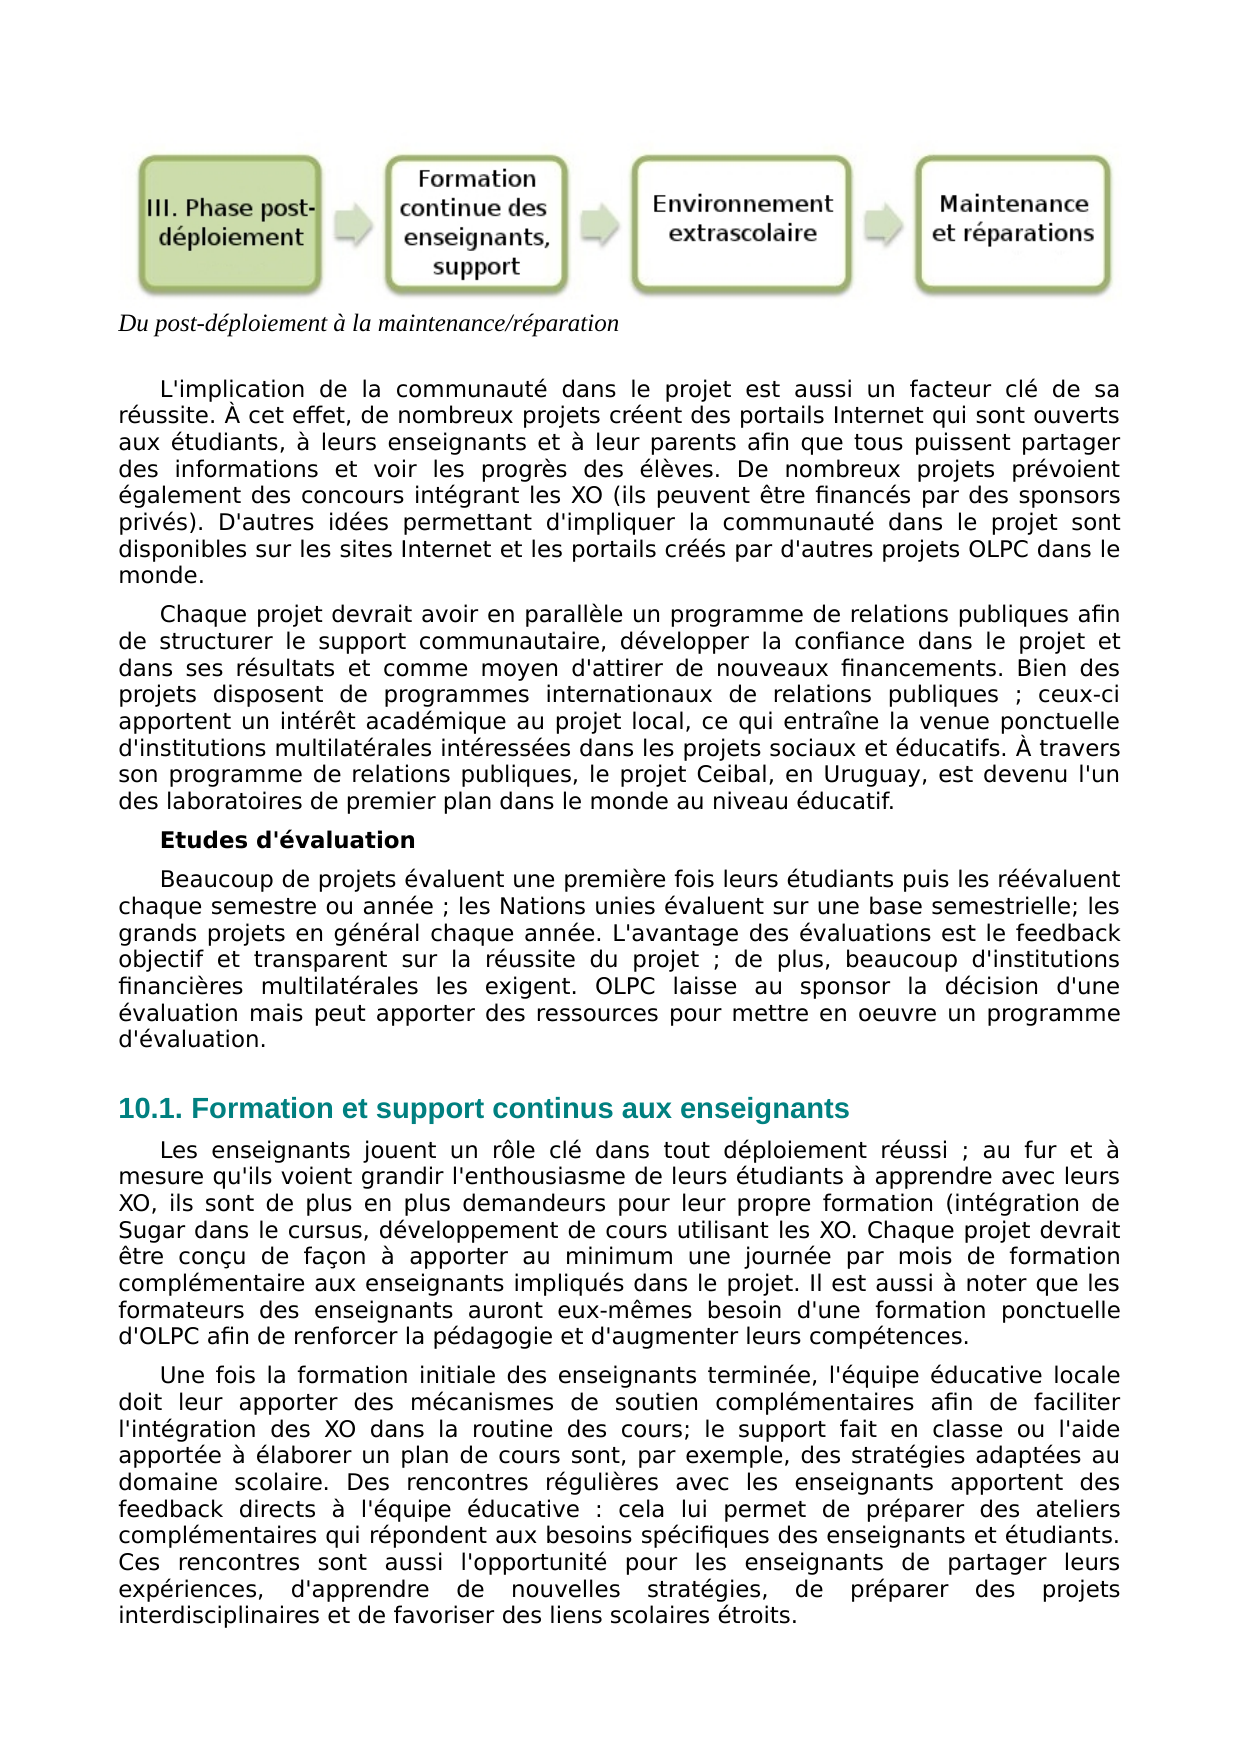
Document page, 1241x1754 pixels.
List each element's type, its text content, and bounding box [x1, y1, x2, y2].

subtitle Formation et support continus aux enseignants [118, 1091, 1122, 1124]
text L'implication de la communauté dans le projet est aussi un facteur clé de sa réussite. À cet effet, de nombreux projets créent des portails Internet qui sont ouverts aux étudiants, à leurs enseignants et à leur parents afin que tous puissent partager des informations et voir les progrès des élèves. De nombreux projets prévoient également des concours intégrant les XO (ils peuvent être financés par des sponsors privés). D'autres idées permettant d'impliquer la communauté dans le projet sont disponibles sur les sites Internet et les portails créés par d'autres projets OLPC dans le monde. [118, 376, 1122, 589]
picture [118, 130, 1123, 308]
text Du post-déploiement à la maintenance/réparation [118, 308, 1122, 337]
text Etudes d'évaluation [118, 827, 1122, 854]
text Chaque projet devrait avoir en parallèle un programme de relations publiques afin de structurer le support communautaire, développer la confiance dans le projet et dans ses résultats et comme moyen d'attirer de nouveaux financements. Bien des projets disposent de programmes internationaux de relations publiques ; ceux-ci apportent un intérêt académique au projet local, ce qui entraîne la venue ponctuelle d'institutions multilatérales intéressées dans les projets sociaux et éducatifs. À travers son programme de relations publiques, le projet Ceibal, en Uruguay, est devenu l'un des laboratoires de premier plan dans le monde au niveau éducatif. [118, 602, 1122, 815]
text Une fois la formation initiale des enseignants terminée, l'équipe éducative locale doit leur apporter des mécanismes de soutien complémentaires afin de faciliter l'intégration des XO dans la routine des cours; le support fait en classe ou l'aide apportée à élaborer un plan de cours sont, par exemple, des stratégies adaptées au domaine scolaire. Des rencontres régulières avec les enseignants apportent des feedback directs à l'équipe éducative : cela lui permet de préparer des ateliers complémentaires qui répondent aux besoins spécifiques des enseignants et étudiants. Ces rencontres sont aussi l'opportunité pour les enseignants de partager leurs expériences, d'apprendre de nouvelles stratégies, de préparer des projets interdisciplinaires et de favoriser des liens scolaires étroits. [118, 1363, 1122, 1629]
text Beaucoup de projets évaluent une première fois leurs étudiants puis les réévaluent chaque semestre ou année ; les Nations unies évaluent sur une base semestrielle; les grands projets en général chaque année. L'avantage des évaluations est le feedback objectif et transparent sur la réussite du projet ; de plus, beaucoup d'institutions financières multilatérales les exigent. OLPC laisse au sponsor la décision d'une évaluation mais peut apporter des ressources pour mettre en oeuvre un programme d'évaluation. [118, 867, 1122, 1053]
text Les enseignants jouent un rôle clé dans tout déploiement réussi ; au fur et à mesure qu'ils voient grandir l'enthousiasme de leurs étudiants à apprendre avec leurs XO, ils sont de plus en plus demandeurs pour leur propre formation (intégration de Sugar dans le cursus, développement de cours utilisant les XO. Chaque projet devrait être conçu de façon à apporter au minimum une journée par mois de formation complémentaire aux enseignants impliqués dans le projet. Il est aussi à noter que les formateurs des enseignants auront eux-mêmes besoin d'une formation ponctuelle d'OLPC afin de renforcer la pédagogie et d'augmenter leurs compétences. [118, 1137, 1122, 1350]
